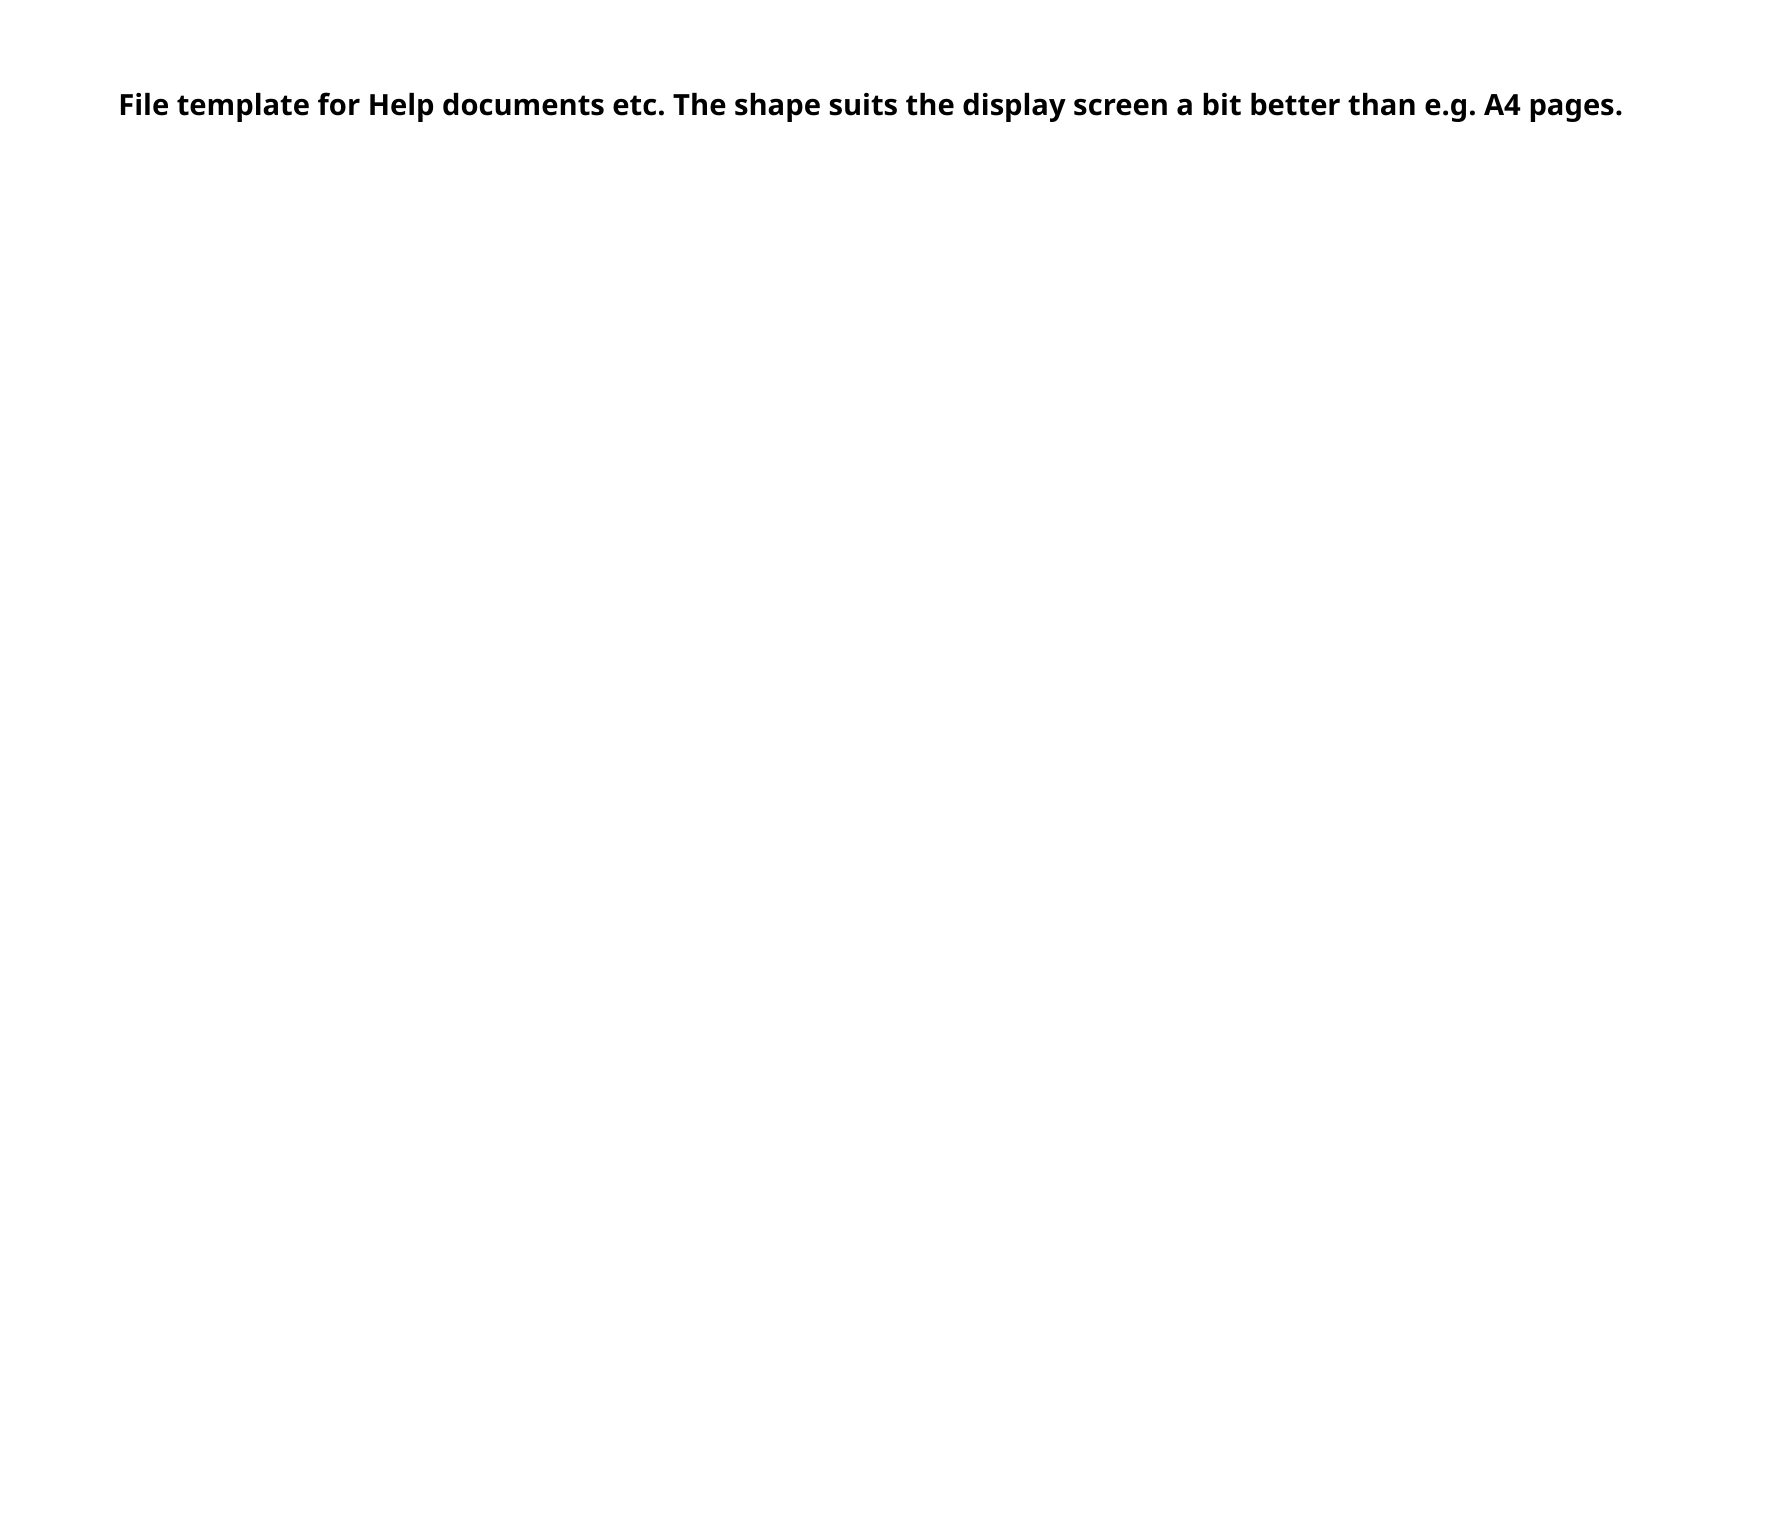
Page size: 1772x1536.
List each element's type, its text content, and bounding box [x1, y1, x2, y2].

subtitle File template for Help documents etc. The shape suits the display screen a bit better than e.g. A4 pages. [118, 84, 1713, 124]
